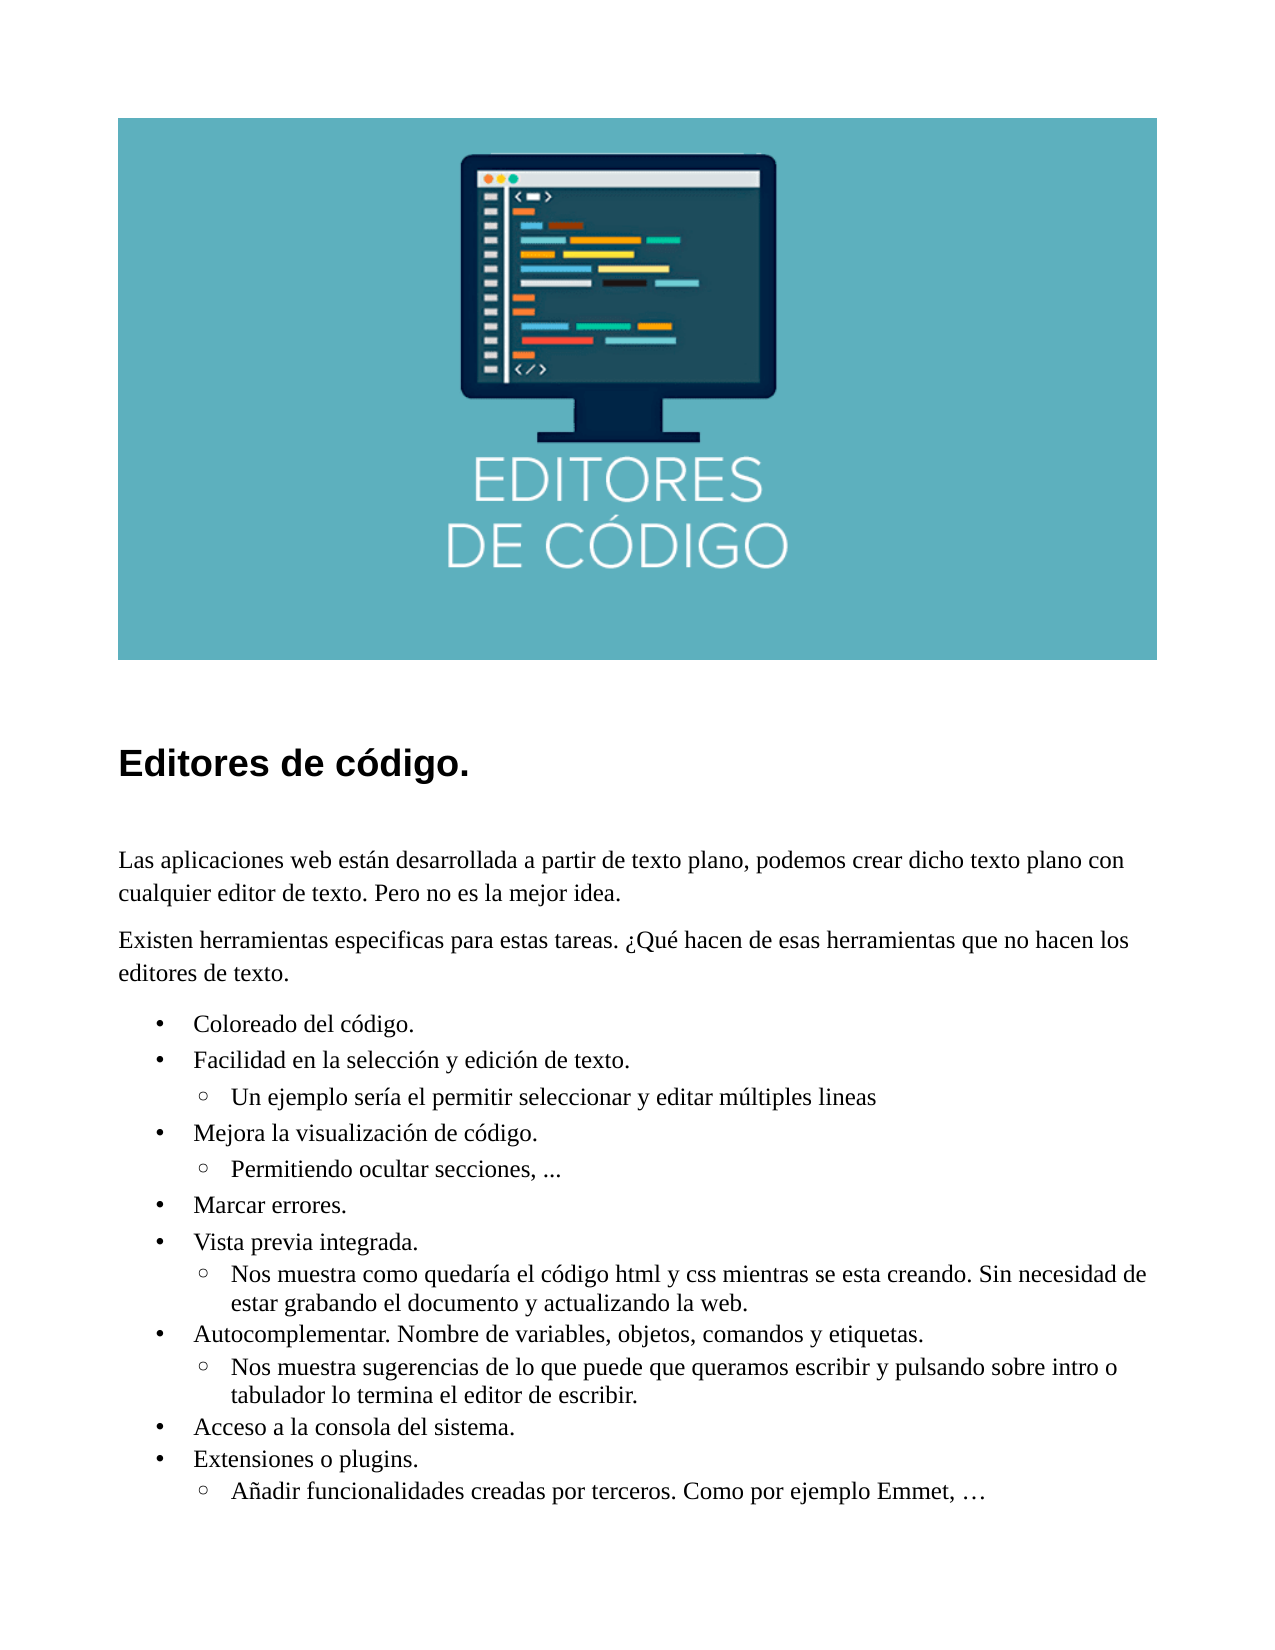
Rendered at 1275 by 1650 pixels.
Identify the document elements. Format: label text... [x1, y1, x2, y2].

text Las aplicaciones web están desarrollada a partir de texto plano, podemos crear dicho texto plano con cualquier editor de texto. Pero no es la mejor idea. [118, 845, 1157, 907]
list Marcar errores. [156, 1191, 1157, 1219]
text Existen herramientas especificas para estas tareas. ¿Qué hacen de esas herramientas que no hacen los editores de texto. [118, 926, 1157, 987]
list Añadir funcionalidades creadas por terceros. Como por ejemplo Emmet, … [193, 1476, 1157, 1505]
list Extensiones o plugins. [156, 1444, 1157, 1473]
list Permitiendo ocultar secciones, ... [193, 1154, 1157, 1183]
subtitle Editores de código. [118, 741, 1157, 785]
list Nos muestra como quedaría el código html y css mientras se esta creando. Sin necesidad de estar grabando el documento y actualizando la web. [193, 1259, 1157, 1316]
picture [118, 118, 1157, 660]
list Coloreado del código. [156, 1009, 1157, 1038]
list Un ejemplo sería el permitir seleccionar y editar múltiples lineas [193, 1082, 1157, 1111]
list Mejora la visualización de código. [156, 1118, 1157, 1147]
list Autocomplementar. Nombre de variables, objetos, comandos y etiquetas. [156, 1319, 1157, 1348]
list Acceso a la consola del sistema. [156, 1412, 1157, 1441]
list Nos muestra sugerencias de lo que puede que queramos escribir y pulsando sobre intro o tabulador lo termina el editor de escribir. [193, 1352, 1157, 1409]
list Vista previa integrada. [156, 1227, 1157, 1256]
list Facilidad en la selección y edición de texto. [156, 1046, 1157, 1074]
